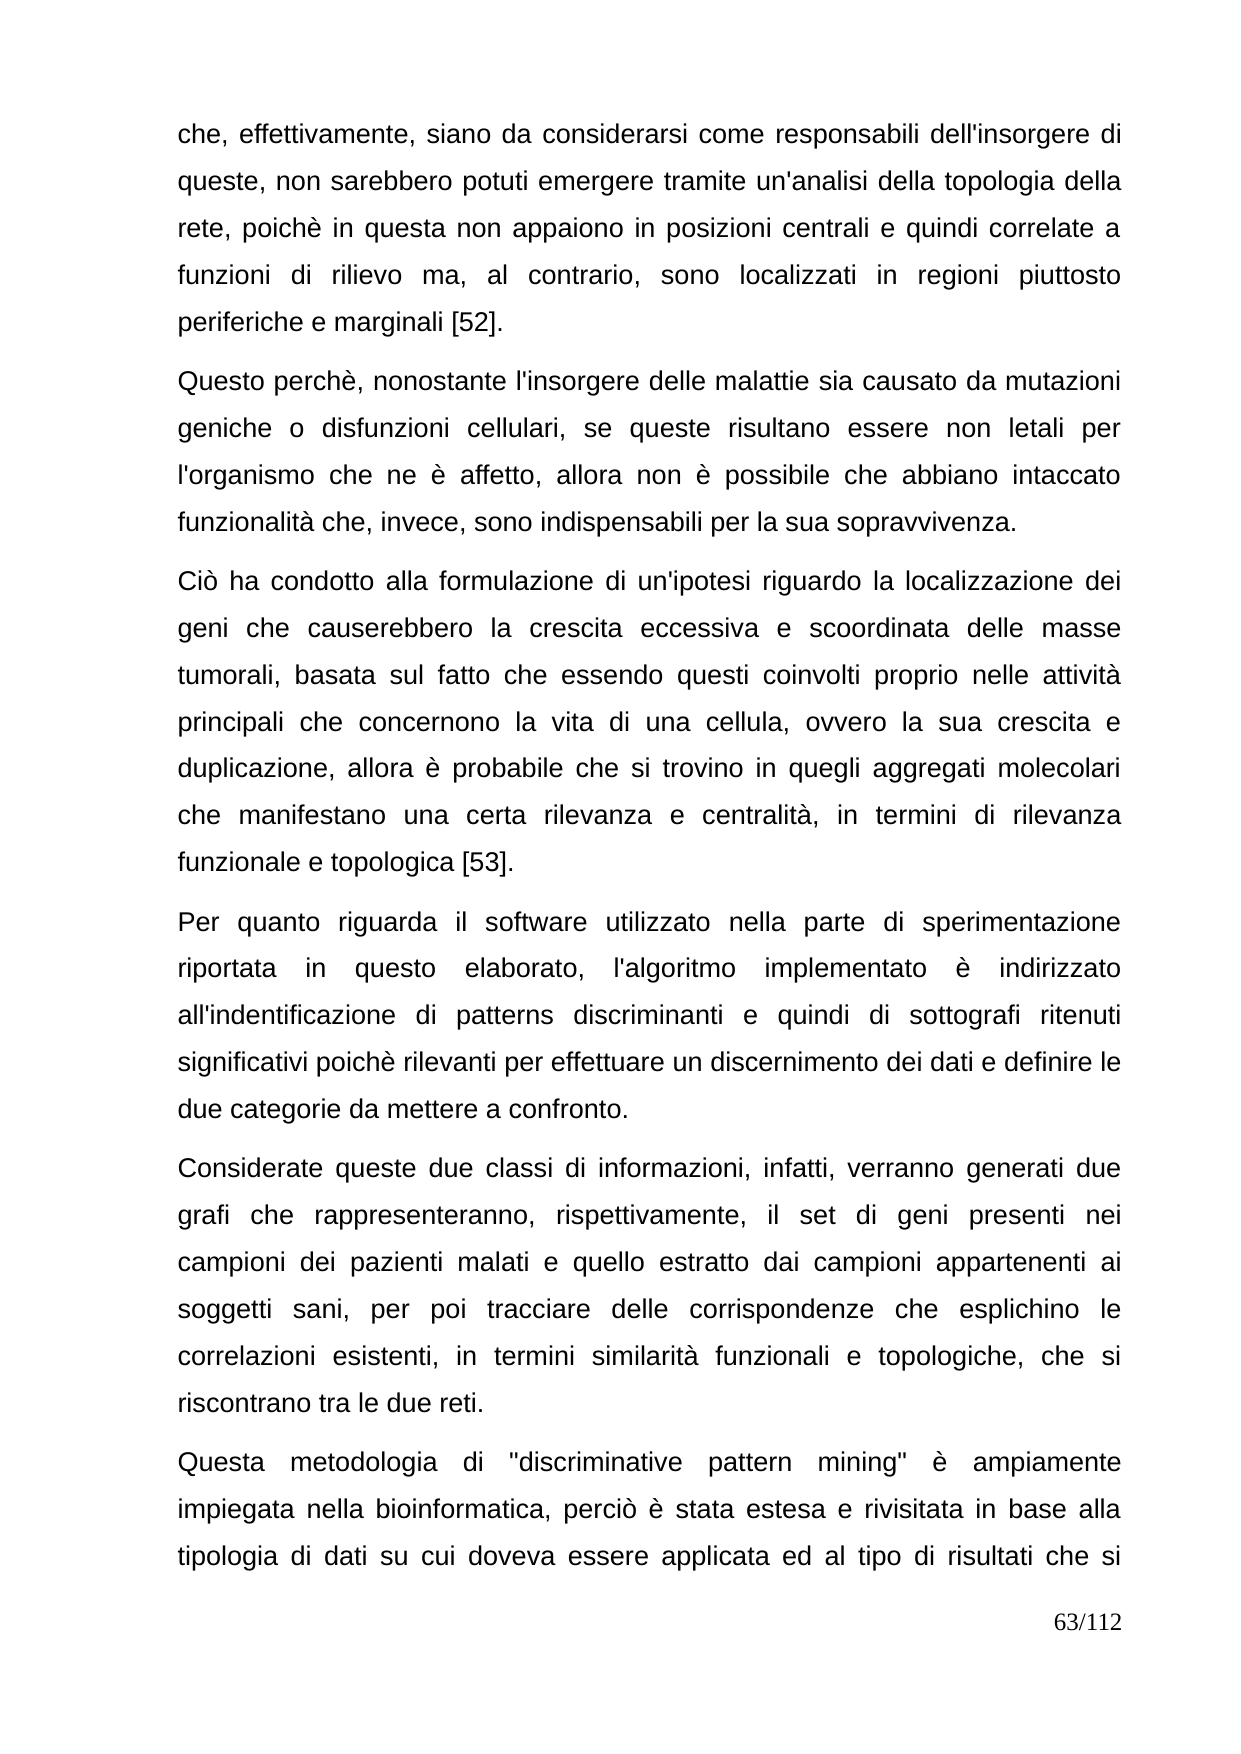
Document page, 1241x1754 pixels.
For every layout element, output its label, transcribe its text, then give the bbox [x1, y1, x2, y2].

text Per quanto riguarda il software utilizzato nella parte di sperimentazione riportata in questo elaborato, l'algoritmo implementato è indirizzato all'indentificazione di patterns discriminanti e quindi di sottografi ritenuti significativi poichè rilevanti per effettuare un discernimento dei dati e definire le due categorie da mettere a confronto. [177, 906, 1122, 1124]
text Questa metodologia di "discriminative pattern mining" è ampiamente impiegata nella bioinformatica, perciò è stata estesa e rivisitata in base alla tipologia di dati su cui doveva essere applicata ed al tipo di risultati che si [177, 1446, 1122, 1571]
text Ciò ha condotto alla formulazione di un'ipotesi riguardo la localizzazione dei geni che causerebbero la crescita eccessiva e scoordinata delle masse tumorali, basata sul fatto che essendo questi coinvolti proprio nelle attività principali che concernono la vita di una cellula, ovvero la sua crescita e duplicazione, allora è probabile che si trovino in quegli aggregati molecolari che manifestano una certa rilevanza e centralità, in termini di rilevanza funzionale e topologica [53]. [177, 565, 1122, 877]
text che, effettivamente, siano da considerarsi come responsabili dell'insorgere di queste, non sarebbero potuti emergere tramite un'analisi della topologia della rete, poichè in questa non appaiono in posizioni centrali e quindi correlate a funzioni di rilievo ma, al contrario, sono localizzati in regioni piuttosto periferiche e marginali [52]. [177, 118, 1122, 337]
text Considerate queste due classi di informazioni, infatti, verranno generati due grafi che rappresenteranno, rispettivamente, il set di geni presenti nei campioni dei pazienti malati e quello estratto dai campioni appartenenti ai soggetti sani, per poi tracciare delle corrispondenze che esplichino le correlazioni esistenti, in termini similarità funzionali e topologiche, che si riscontrano tra le due reti. [177, 1152, 1122, 1418]
text Questo perchè, nonostante l'insorgere delle malattie sia causato da mutazioni geniche o disfunzioni cellulari, se queste risultano essere non letali per l'organismo che ne è affetto, allora non è possibile che abbiano intaccato funzionalità che, invece, sono indispensabili per la sua sopravvivenza. [177, 365, 1122, 537]
